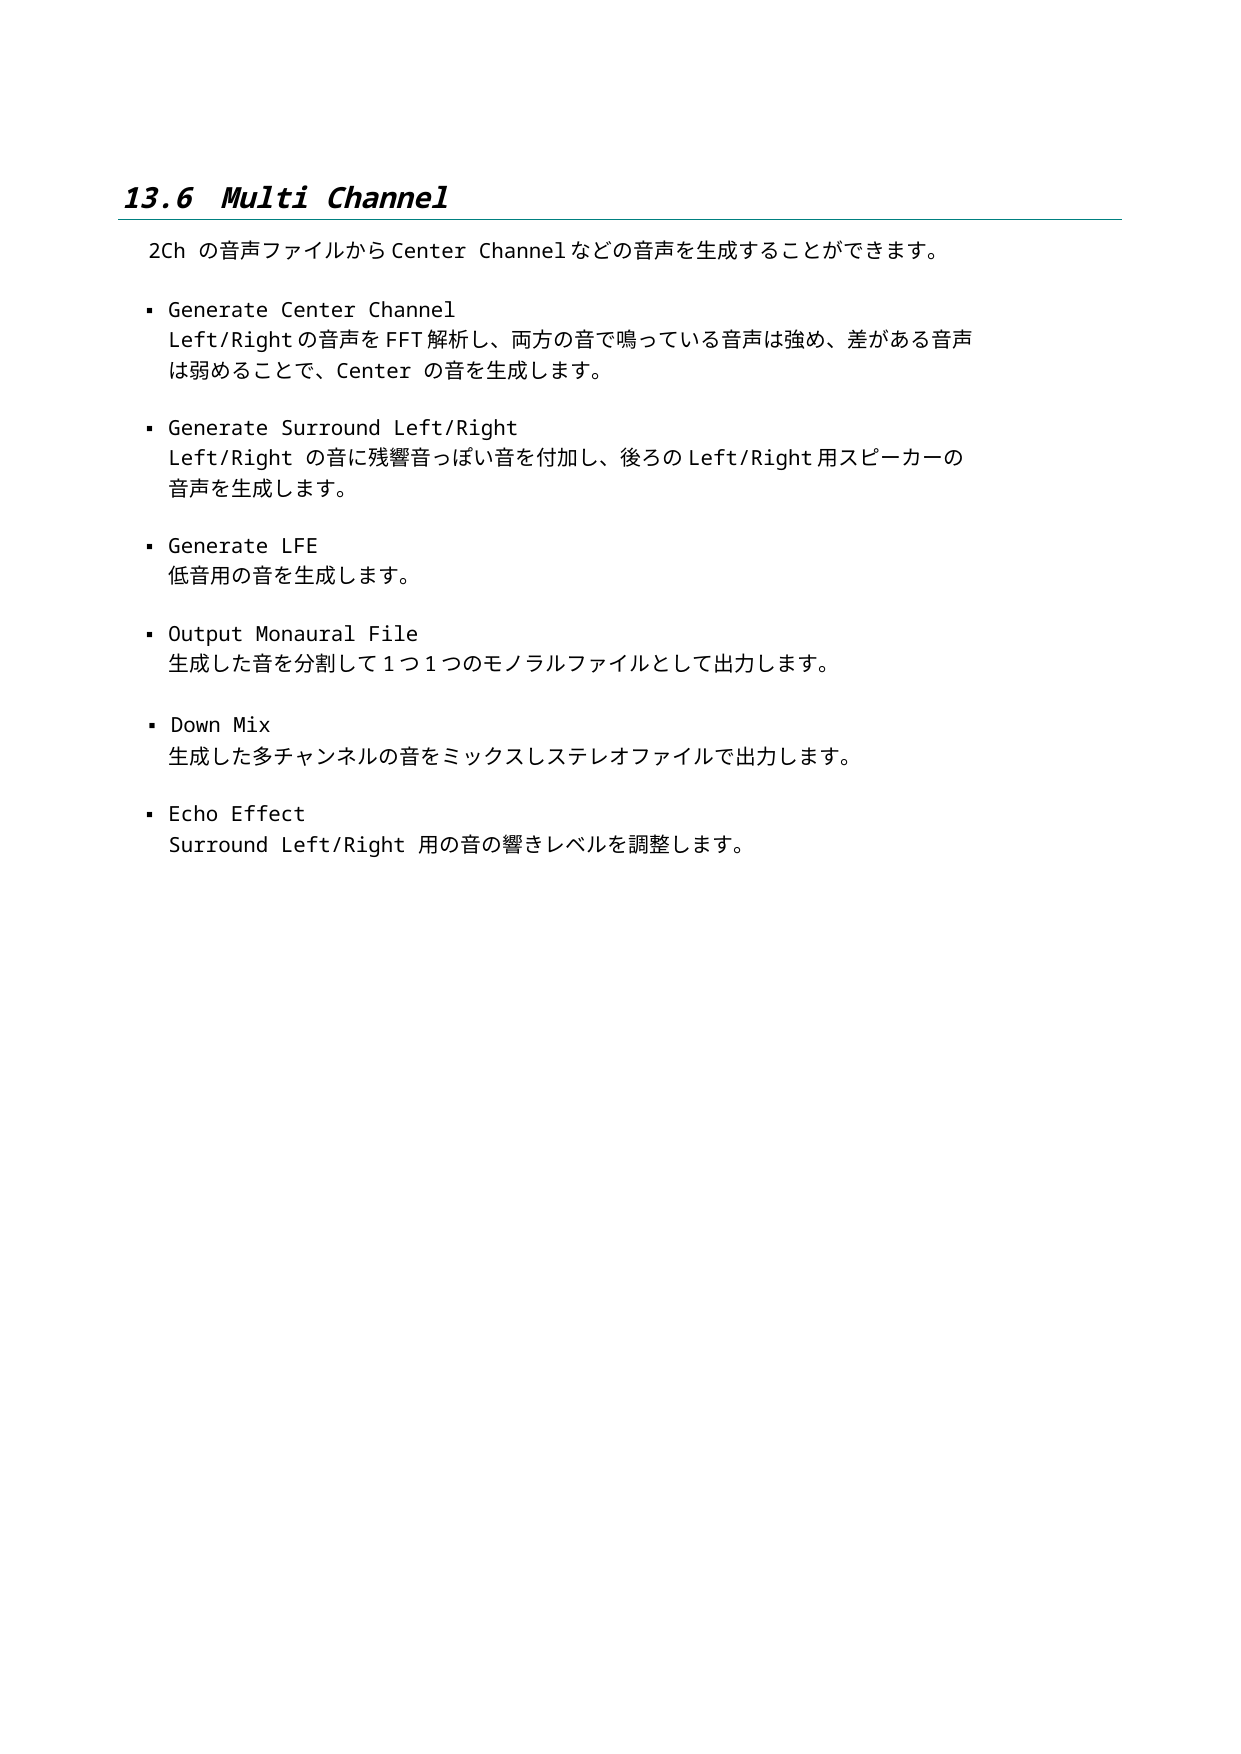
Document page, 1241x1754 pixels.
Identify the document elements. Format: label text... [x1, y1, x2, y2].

subtitle Multi Channel [118, 172, 1122, 219]
text ▪ Output Monaural File [118, 618, 1122, 647]
text ▪ Generate Center Channel [118, 294, 1122, 323]
text は弱めることで、Center の音を生成します。 [118, 354, 1122, 384]
text 低音用の音を生成します。 [118, 559, 1122, 590]
text Left/Right の音に残響音っぽい音を付加し、後ろのLeft/Right用スピーカーの 音声を生成します。 [118, 441, 1122, 502]
text 生成した多チャンネルの音をミックスしステレオファイルで出力します。 [118, 740, 1122, 771]
text ▪ Generate Surround Left/Right [118, 413, 1122, 441]
text 生成した音を分割して1つ1つのモノラルファイルとして出力します。 [118, 647, 1122, 677]
text Left/Rightの音声をFFT解析し、両方の音で鳴っている音声は強め、差がある音声 [118, 323, 1122, 354]
text ▪ Down Mix [118, 706, 1122, 740]
text 2Ch の音声ファイルからCenter Channelなどの音声を生成することができます。 [118, 232, 1122, 266]
text ▪ Generate LFE [118, 531, 1122, 559]
text ▪ Echo Effect [118, 799, 1122, 828]
text Surround Left/Right 用の音の響きレベルを調整します。 [118, 828, 1122, 858]
